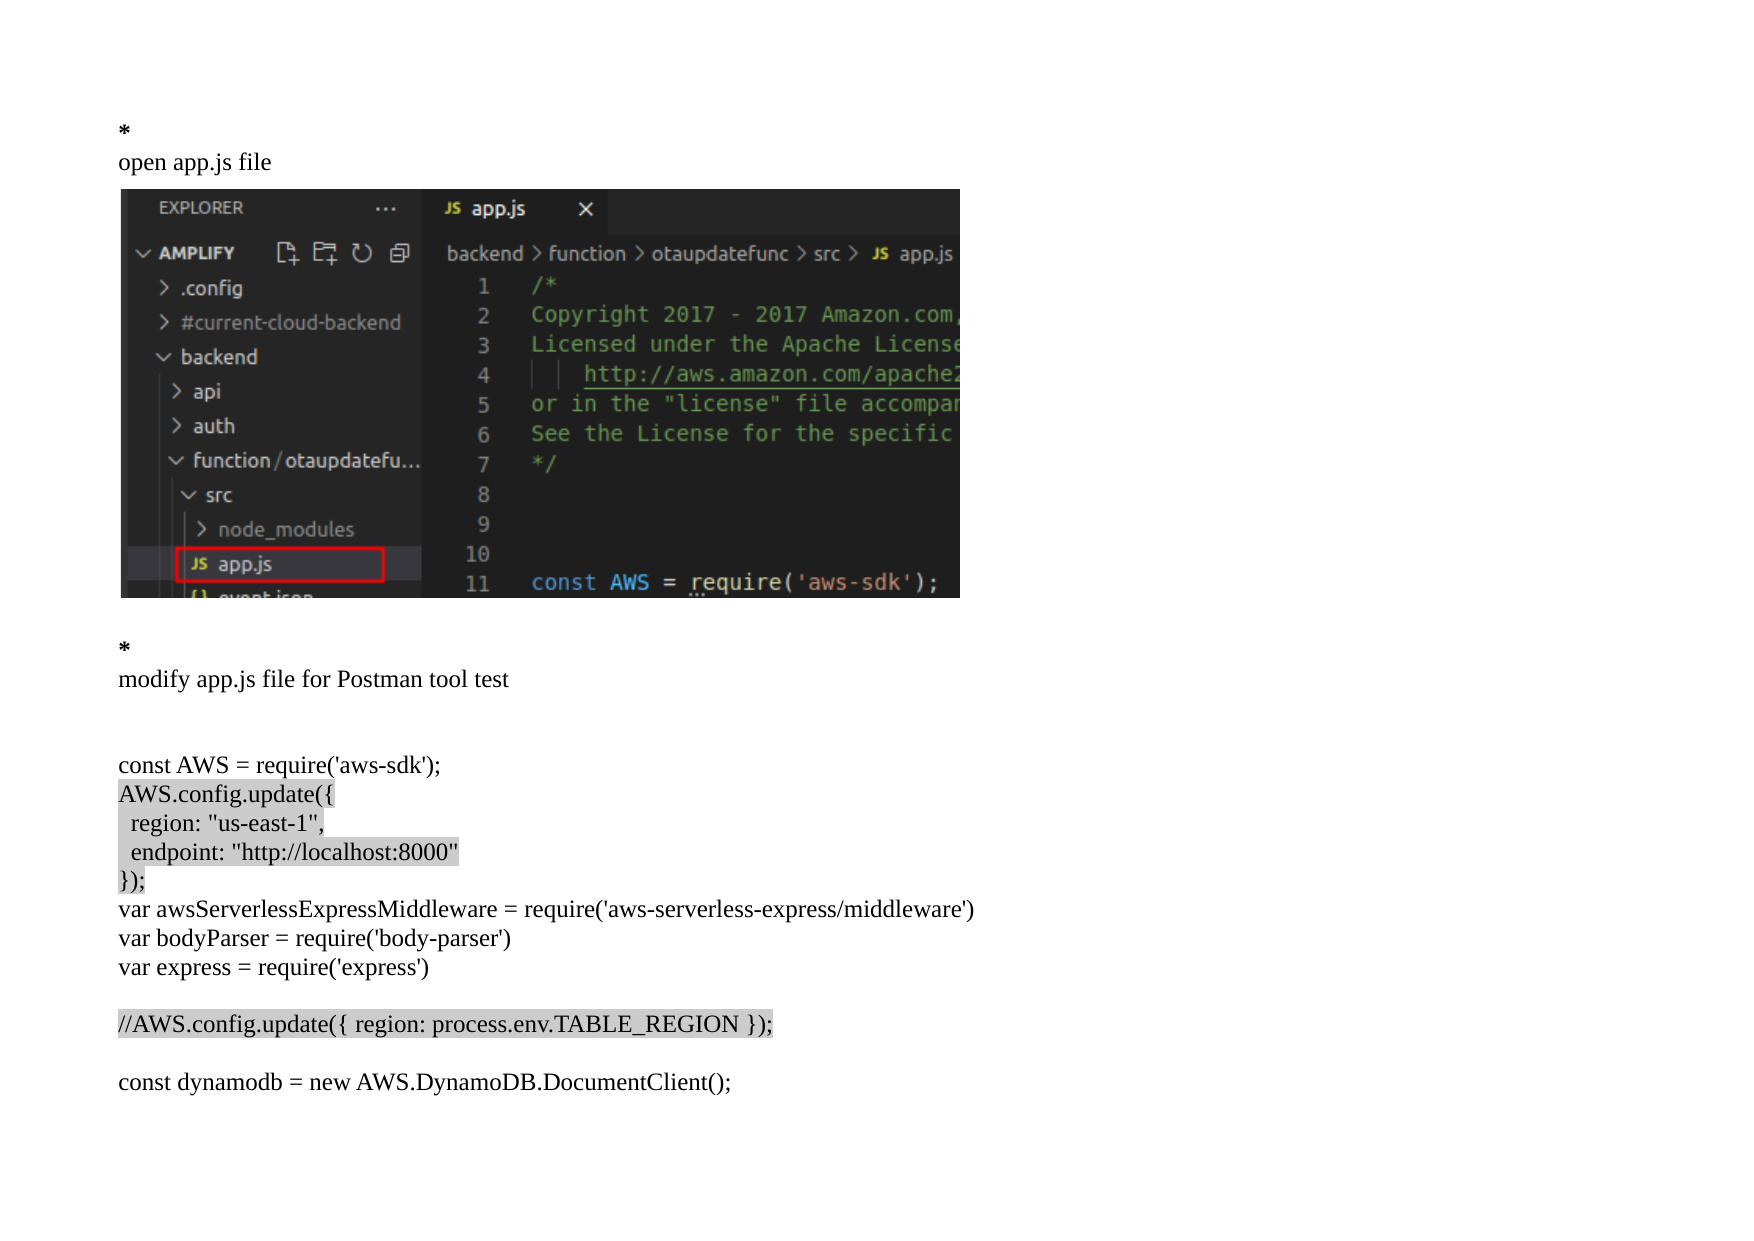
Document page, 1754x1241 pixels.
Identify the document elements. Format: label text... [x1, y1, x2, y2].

text var awsServerlessExpressMiddleware = require('aws-serverless-express/middleware') [118, 894, 1636, 923]
text }); [118, 866, 1636, 894]
picture [120, 189, 960, 598]
text const dynamodb = new AWS.DynamoDB.DocumentClient(); [118, 1067, 1636, 1096]
text endpoint: "http://localhost:8000" [118, 837, 1636, 866]
text * [118, 636, 1636, 664]
text var bodyParser = require('body-parser') [118, 923, 1636, 952]
text var express = require('express') [118, 952, 1636, 981]
text modify app.js file for Postman tool test [118, 664, 1636, 693]
text region: "us-east-1", [118, 808, 1636, 837]
text * [118, 118, 1636, 147]
text open app.js file [118, 147, 1636, 176]
text //AWS.config.update({ region: process.env.TABLE_REGION }); [118, 1009, 1636, 1038]
text AWS.config.update({ [118, 779, 1636, 808]
text const AWS = require('aws-sdk'); [118, 751, 1636, 779]
